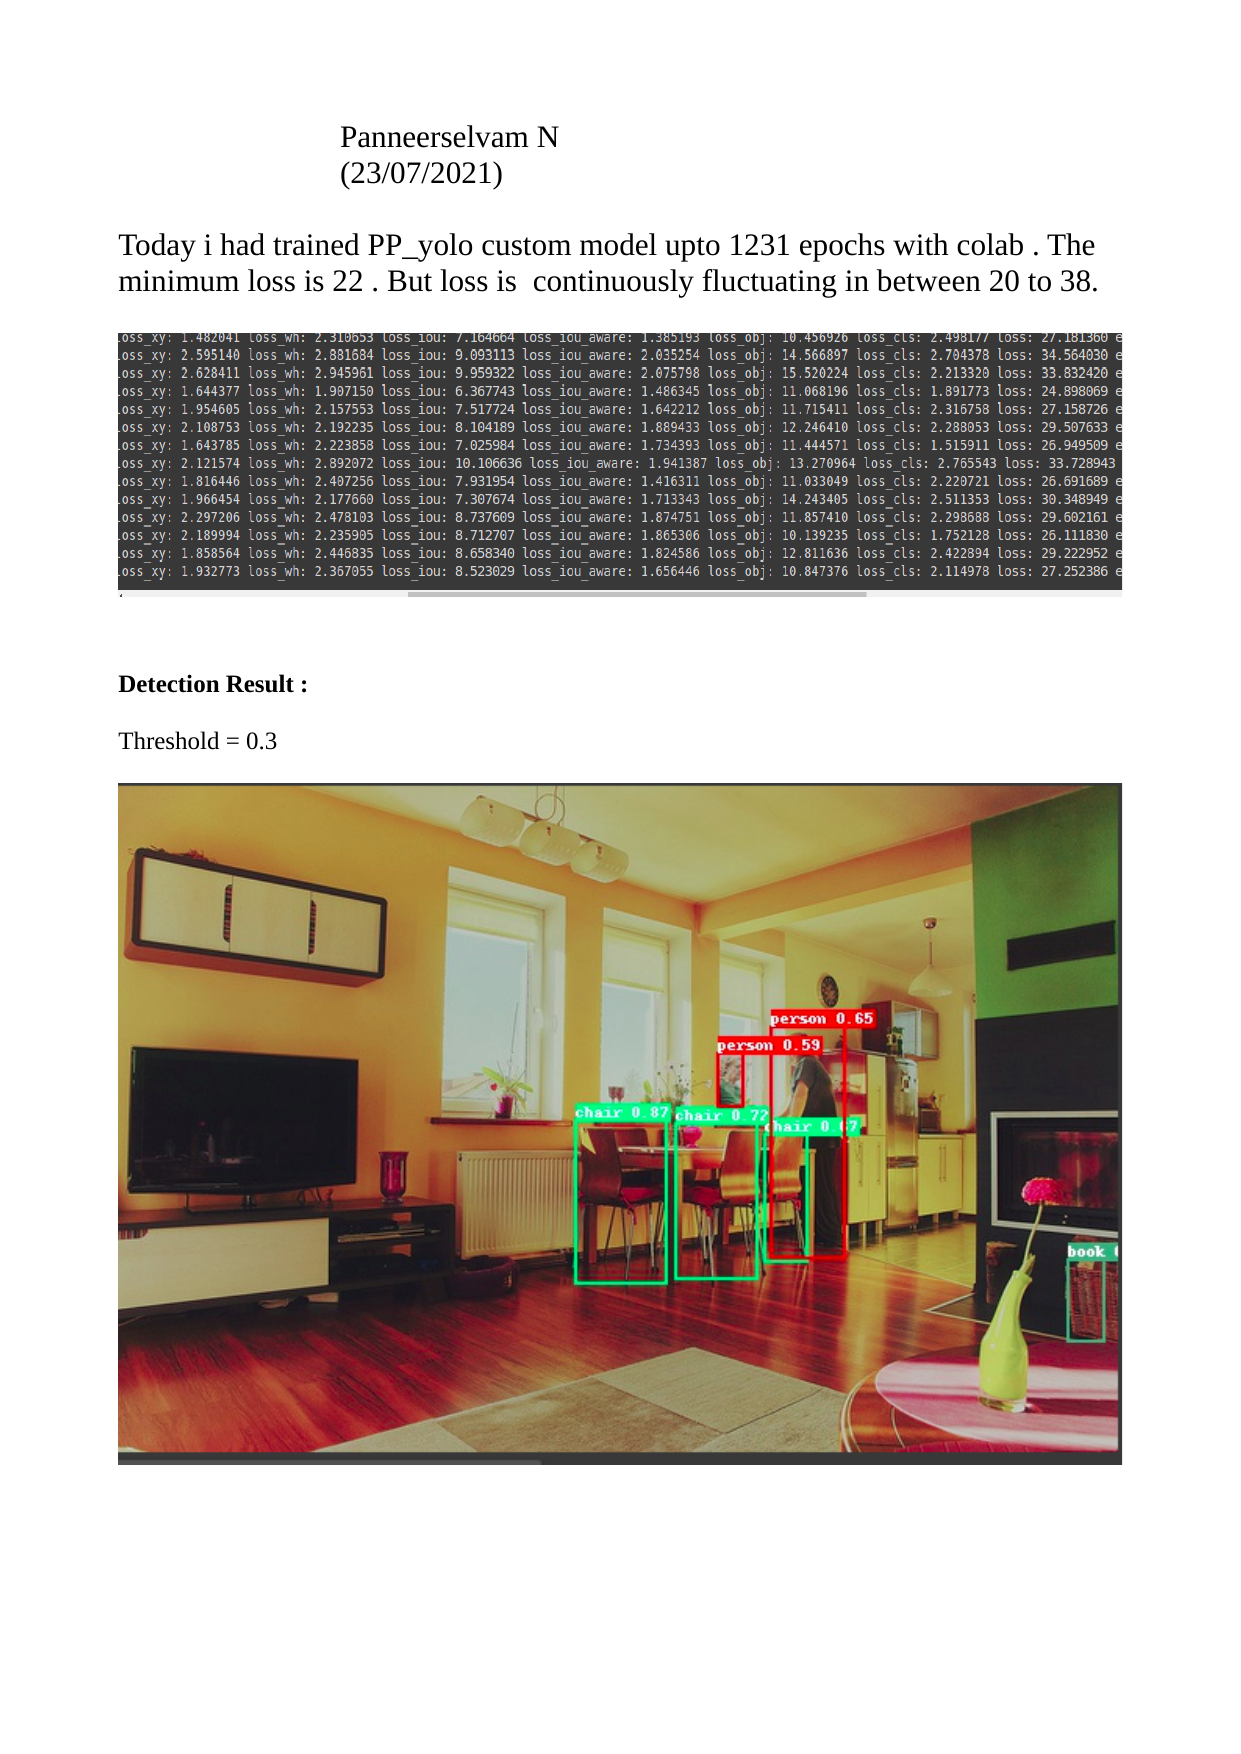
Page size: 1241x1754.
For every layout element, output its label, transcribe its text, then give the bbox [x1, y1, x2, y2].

picture [118, 333, 1123, 597]
text Threshold = 0.3 [118, 726, 1122, 755]
text Panneerselvam N [118, 118, 1122, 154]
text Today i had trained PP_yolo custom model upto 1231 epochs with colab . The minimum loss is 22 . But loss is continuously fluctuating in between 20 to 38. [118, 226, 1122, 298]
text Detection Result : [118, 669, 1122, 698]
picture [118, 783, 1123, 1465]
text (23/07/2021) [118, 154, 1122, 190]
